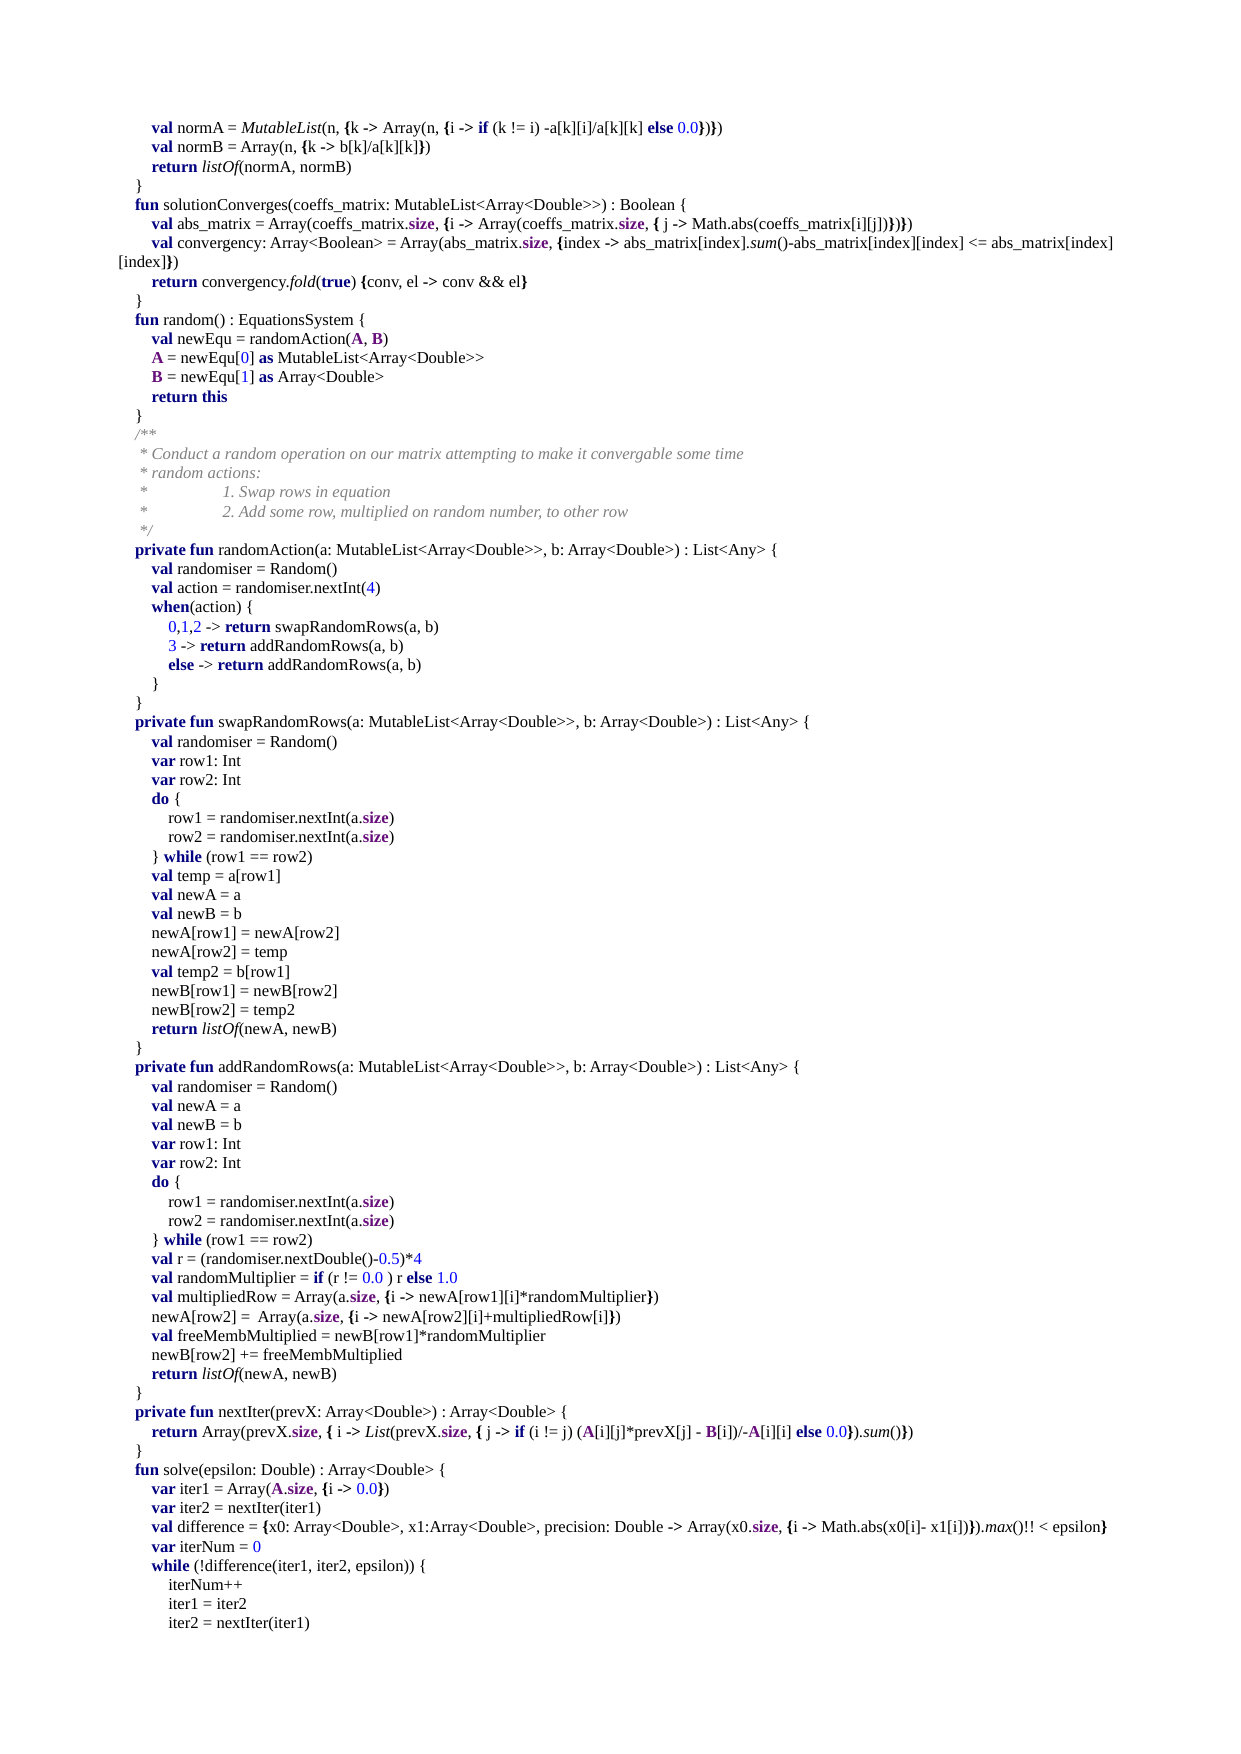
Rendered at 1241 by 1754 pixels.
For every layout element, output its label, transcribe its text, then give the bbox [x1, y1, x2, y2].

text return listOf(newA, newB) [118, 1364, 1122, 1383]
text var iter1 = Array(A.size, {i -> 0.0}) [118, 1479, 1122, 1498]
text /** [118, 425, 1122, 444]
text 3 -> return addRandomRows(a, b) [118, 636, 1122, 655]
text } [118, 1383, 1122, 1402]
text val randomiser = Random() [118, 731, 1122, 751]
text newB[row2] = temp2 [118, 1000, 1122, 1019]
text do { [118, 1172, 1122, 1191]
text var iter2 = nextIter(iter1) [118, 1498, 1122, 1517]
text val randomMultiplier = if (r != 0.0 ) r else 1.0 [118, 1268, 1122, 1287]
text else -> return addRandomRows(a, b) [118, 655, 1122, 674]
text newB[row1] = newB[row2] [118, 981, 1122, 1000]
text val newEqu = randomAction(A, B) [118, 329, 1122, 348]
text do { [118, 789, 1122, 808]
text row2 = randomiser.nextInt(a.size) [118, 827, 1122, 846]
text } while (row1 == row2) [118, 846, 1122, 866]
text var row1: Int [118, 1134, 1122, 1153]
text * 1. Swap rows in equation [118, 482, 1122, 501]
text fun random() : EquationsSystem { [118, 310, 1122, 329]
text val normA = MutableList(n, {k -> Array(n, {i -> if (k != i) -a[k][i]/a[k][k] else 0.0})}) [118, 118, 1122, 137]
text * 2. Add some row, multiplied on random number, to other row [118, 501, 1122, 521]
text fun solve(epsilon: Double) : Array<Double> { [118, 1460, 1122, 1479]
text 0,1,2 -> return swapRandomRows(a, b) [118, 616, 1122, 636]
text newB[row2] += freeMembMultiplied [118, 1345, 1122, 1364]
text newA[row2] = temp [118, 942, 1122, 961]
text newA[row2] = Array(a.size, {i -> newA[row2][i]+multipliedRow[i]}) [118, 1306, 1122, 1326]
text fun solutionConverges(coeffs_matrix: MutableList<Array<Double>>) : Boolean { [118, 195, 1122, 214]
text */ [118, 521, 1122, 540]
text } [118, 176, 1122, 195]
text var row2: Int [118, 1153, 1122, 1172]
text } [118, 1441, 1122, 1460]
text newA[row1] = newA[row2] [118, 923, 1122, 942]
text val newA = a [118, 885, 1122, 904]
text iterNum++ [118, 1575, 1122, 1594]
text return Array(prevX.size, { i -> List(prevX.size, { j -> if (i != j) (A[i][j]*prevX[j] - B[i])/-A[i][i] else 0.0}).sum()}) [118, 1421, 1122, 1441]
text return listOf(normA, normB) [118, 156, 1122, 176]
text val freeMembMultiplied = newB[row1]*randomMultiplier [118, 1326, 1122, 1345]
text return listOf(newA, newB) [118, 1019, 1122, 1038]
text val newB = b [118, 904, 1122, 923]
text * random actions: [118, 463, 1122, 482]
text val difference = {x0: Array<Double>, x1:Array<Double>, precision: Double -> Array(x0.size, {i -> Math.abs(x0[i]- x1[i])}).max()!! < epsilon} [118, 1517, 1122, 1536]
text val newA = a [118, 1096, 1122, 1115]
text B = newEqu[1] as Array<Double> [118, 367, 1122, 386]
text var row1: Int [118, 751, 1122, 770]
text val newB = b [118, 1115, 1122, 1134]
text row1 = randomiser.nextInt(a.size) [118, 1191, 1122, 1211]
text val action = randomiser.nextInt(4) [118, 578, 1122, 597]
text } while (row1 == row2) [118, 1230, 1122, 1249]
text * Conduct a random operation on our matrix attempting to make it convergable some time [118, 444, 1122, 463]
text return convergency.fold(true) {conv, el -> conv && el} [118, 271, 1122, 291]
text iter1 = iter2 [118, 1594, 1122, 1613]
text val randomiser = Random() [118, 1076, 1122, 1096]
text row1 = randomiser.nextInt(a.size) [118, 808, 1122, 827]
text private fun swapRandomRows(a: MutableList<Array<Double>>, b: Array<Double>) : List<Any> { [118, 712, 1122, 731]
text iter2 = nextIter(iter1) [118, 1613, 1122, 1632]
text private fun randomAction(a: MutableList<Array<Double>>, b: Array<Double>) : List<Any> { [118, 540, 1122, 559]
text } [118, 291, 1122, 310]
text } [118, 406, 1122, 425]
text var row2: Int [118, 770, 1122, 789]
text val convergency: Array<Boolean> = Array(abs_matrix.size, {index -> abs_matrix[index].sum()-abs_matrix[index][index] <= abs_matrix[index][index]}) [118, 233, 1122, 271]
text while (!difference(iter1, iter2, epsilon)) { [118, 1556, 1122, 1575]
text A = newEqu[0] as MutableList<Array<Double>> [118, 348, 1122, 367]
text return this [118, 386, 1122, 406]
text row2 = randomiser.nextInt(a.size) [118, 1211, 1122, 1230]
text } [118, 674, 1122, 693]
text var iterNum = 0 [118, 1536, 1122, 1556]
text private fun addRandomRows(a: MutableList<Array<Double>>, b: Array<Double>) : List<Any> { [118, 1057, 1122, 1076]
text val temp = a[row1] [118, 866, 1122, 885]
text private fun nextIter(prevX: Array<Double>) : Array<Double> { [118, 1402, 1122, 1421]
text } [118, 1038, 1122, 1057]
text } [118, 693, 1122, 712]
text when(action) { [118, 597, 1122, 616]
text val temp2 = b[row1] [118, 961, 1122, 981]
text val randomiser = Random() [118, 559, 1122, 578]
text val multipliedRow = Array(a.size, {i -> newA[row1][i]*randomMultiplier}) [118, 1287, 1122, 1306]
text val abs_matrix = Array(coeffs_matrix.size, {i -> Array(coeffs_matrix.size, { j -> Math.abs(coeffs_matrix[i][j])})}) [118, 214, 1122, 233]
text val normB = Array(n, {k -> b[k]/a[k][k]}) [118, 137, 1122, 156]
text val r = (randomiser.nextDouble()-0.5)*4 [118, 1249, 1122, 1268]
